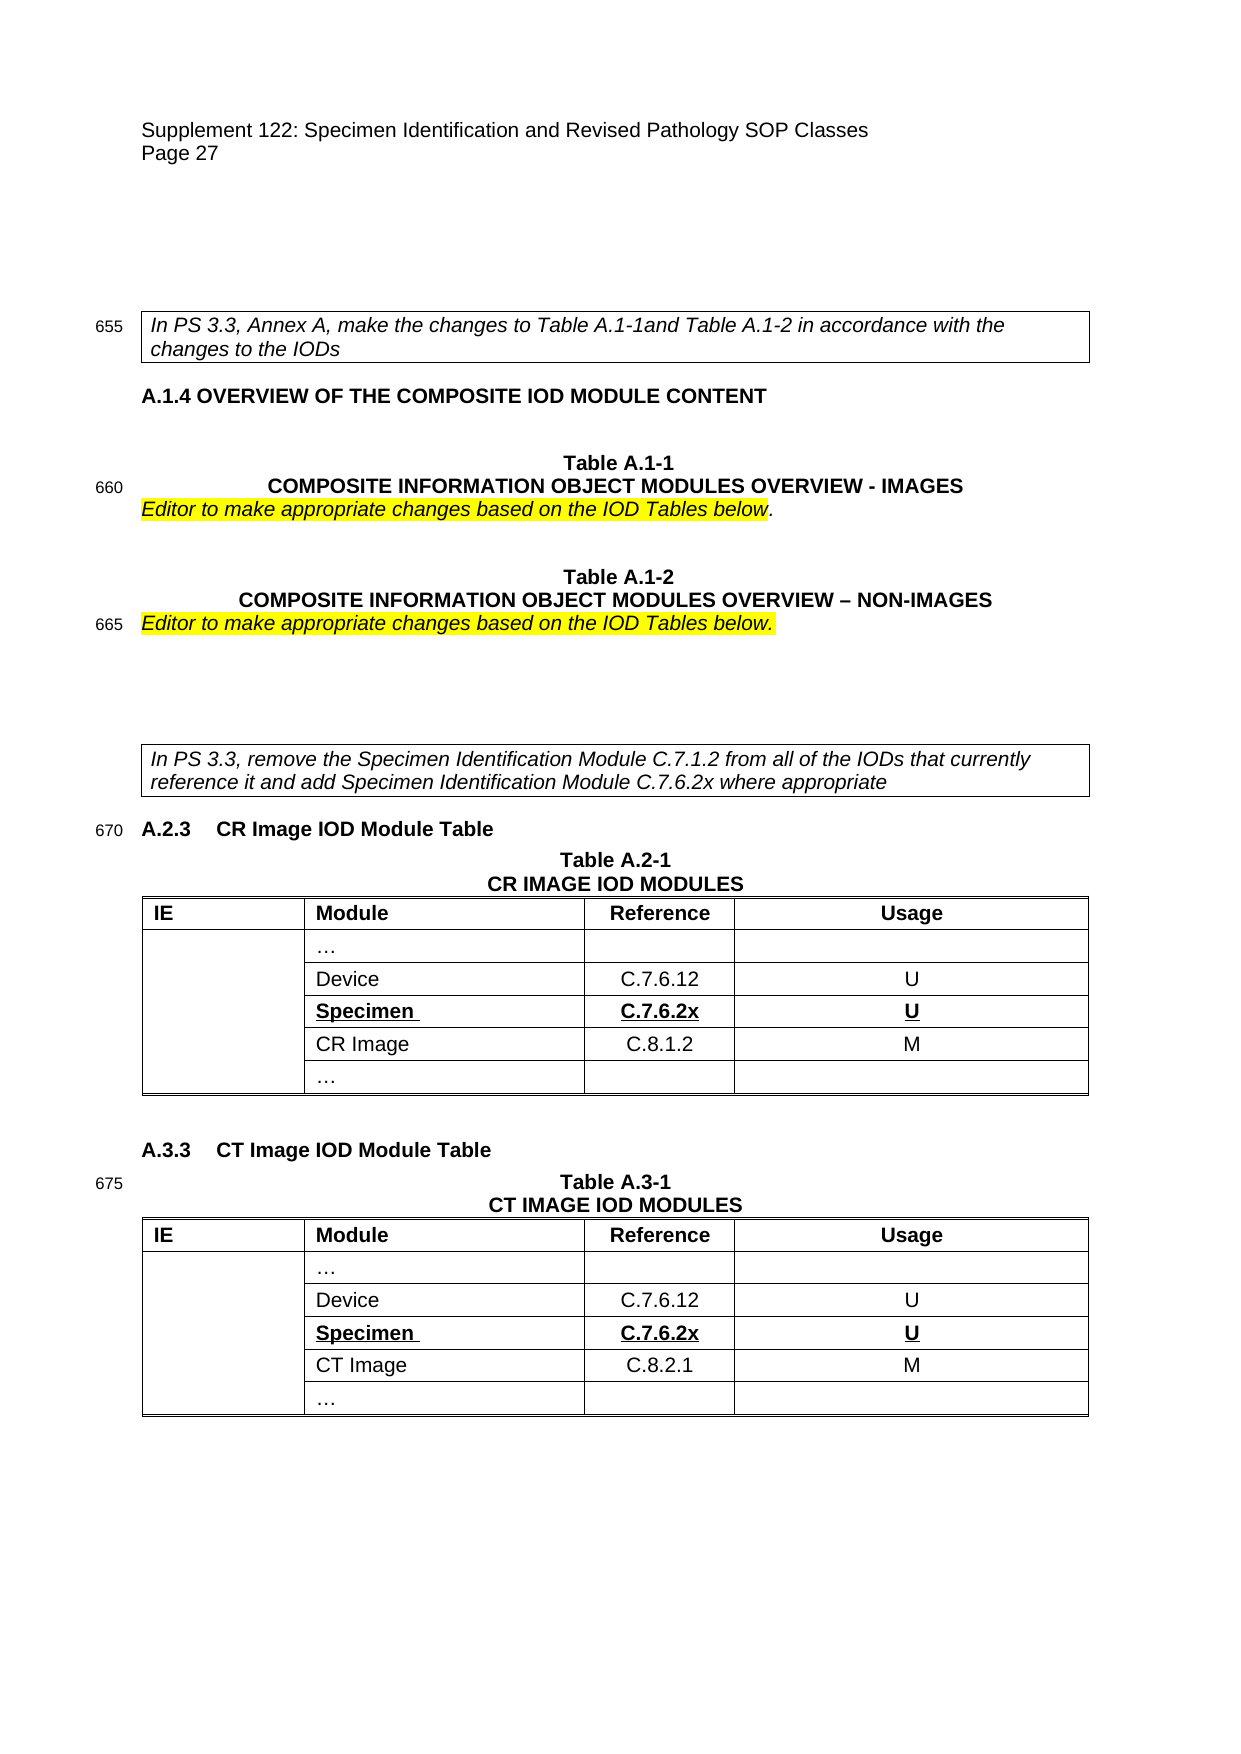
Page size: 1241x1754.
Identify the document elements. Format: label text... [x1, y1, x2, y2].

text In PS 3.3, remove the Specimen Identification Module C.7.1.2 from all of the IODs that currently reference it and add Specimen Identification Module C.7.6.2x where appropriate [142, 745, 1089, 796]
title Table A.1-2 COMPOSITE INFORMATION OBJECT MODULES OVERVIEW – NON-IMAGES [141, 565, 1090, 612]
table_cell [143, 1349, 304, 1381]
table_cell [585, 1252, 734, 1283]
text Editor to make appropriate changes based on the IOD Tables below. [141, 612, 1090, 635]
table_cell Specimen [305, 996, 584, 1027]
table_cell M [735, 1350, 1088, 1381]
table_cell C.7.6.2x [585, 1317, 734, 1348]
table_cell C.7.6.2x [585, 996, 734, 1027]
table_cell … [305, 1252, 584, 1283]
table_cell [585, 1061, 734, 1092]
table_cell [735, 1252, 1088, 1283]
table_cell Device [305, 1284, 584, 1316]
table_cell C.7.6.12 [585, 1284, 734, 1316]
table_cell U [735, 963, 1088, 994]
table_cell [143, 1060, 304, 1092]
text In PS 3.3, Annex A, make the changes to Table A.1-1and Table A.1-2 in accordance with the changes to the IODs [142, 312, 1089, 362]
table_header Reference [585, 899, 734, 929]
table_cell Specimen [305, 1317, 584, 1348]
table_cell [735, 1061, 1088, 1092]
table_cell U [735, 1317, 1088, 1348]
text Editor to make appropriate changes based on the IOD Tables below. [141, 498, 1090, 521]
table_cell … [305, 1382, 584, 1414]
table_cell M [735, 1028, 1088, 1060]
table_cell [143, 1027, 304, 1060]
table_header Usage [735, 1220, 1088, 1251]
title Table A.1-1 COMPOSITE INFORMATION OBJECT MODULES OVERVIEW - IMAGES [141, 452, 1090, 498]
table_cell [143, 1252, 304, 1283]
table_header IE [143, 899, 304, 929]
table_cell [585, 930, 734, 962]
table_cell [143, 930, 304, 962]
subtitle A.3.3 CT Image IOD Module Table [141, 1139, 1090, 1162]
table_cell Device [305, 963, 584, 994]
title Table A.2-1 CR IMAGE IOD MODULES [141, 849, 1090, 896]
table_cell … [305, 930, 584, 962]
subtitle A.2.3 CR Image IOD Module Table [141, 817, 1090, 841]
table_cell U [735, 1284, 1088, 1316]
table_cell [143, 995, 304, 1027]
table_cell CR Image [305, 1028, 584, 1060]
table_cell C.7.6.12 [585, 963, 734, 994]
table_cell [143, 1316, 304, 1348]
table_header Usage [735, 899, 1088, 929]
table_cell [735, 930, 1088, 962]
table_header Reference [585, 1220, 734, 1251]
table_cell C.8.1.2 [585, 1028, 734, 1060]
table_cell [585, 1382, 734, 1414]
table_cell [143, 962, 304, 994]
table_cell C.8.2.1 [585, 1350, 734, 1381]
text A.1.4 Overview of the Composite IOD Module Content [141, 384, 1090, 407]
table_cell [143, 1381, 304, 1414]
title Table A.3-1 CT IMAGE IOD MODULES [141, 1170, 1090, 1217]
table_cell CT Image [305, 1350, 584, 1381]
table_cell [143, 1283, 304, 1316]
table_header Module [305, 899, 584, 929]
table_header IE [143, 1220, 304, 1251]
table_header Module [305, 1220, 584, 1251]
table_cell [735, 1382, 1088, 1414]
table_cell … [305, 1061, 584, 1092]
table_cell U [735, 996, 1088, 1027]
